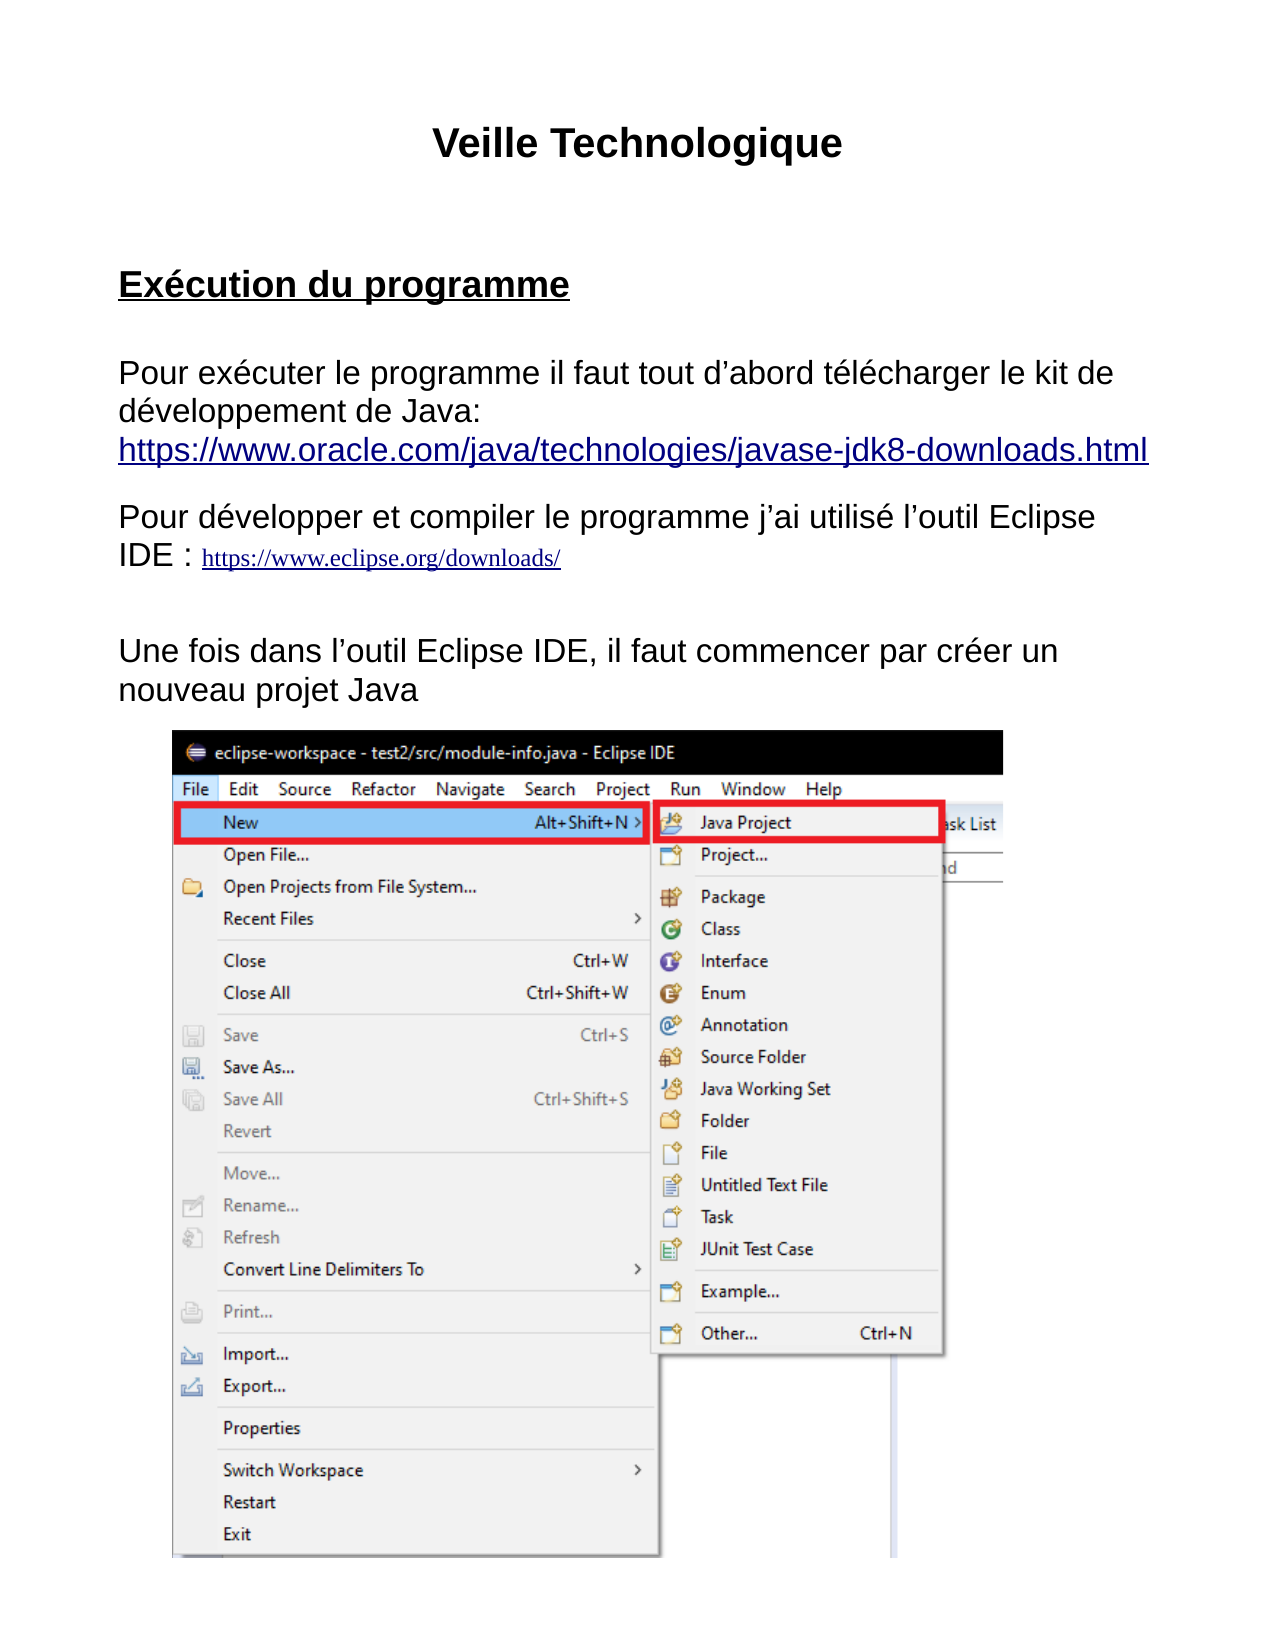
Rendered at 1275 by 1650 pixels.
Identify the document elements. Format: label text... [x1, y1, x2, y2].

text Pour exécuter le programme il faut tout d’abord télécharger le kit de développement de Java: https://www.oracle.com/java/technologies/javase-jdk8-downloads.html [118, 353, 1157, 468]
text Une fois dans l’outil Eclipse IDE, il faut commencer par créer un nouveau projet Java [118, 631, 1157, 708]
picture [172, 730, 1004, 1558]
text Exécution du programme [118, 262, 1157, 305]
text Pour développer et compiler le programme j’ai utilisé l’outil Eclipse IDE : https://www.eclipse.org/downloads/ [118, 497, 1157, 574]
text Veille Technologique [118, 118, 1157, 166]
